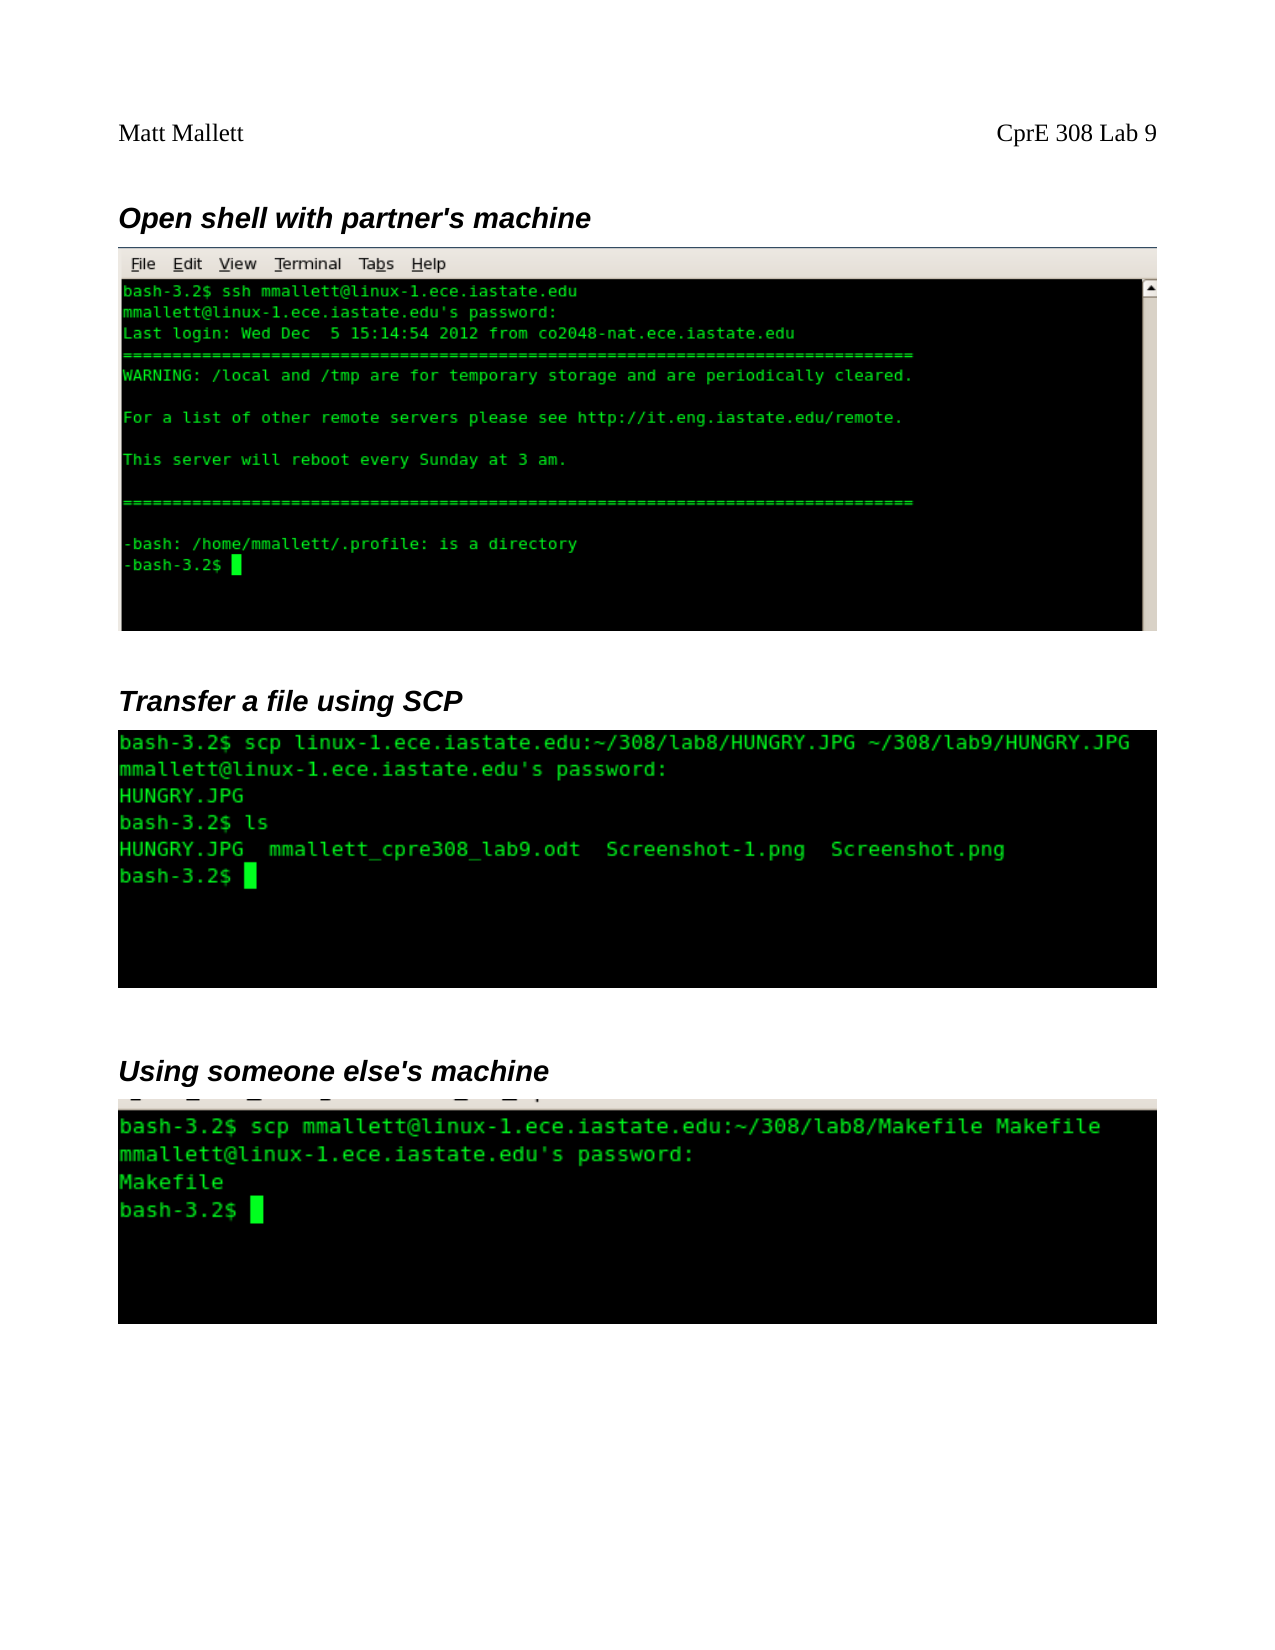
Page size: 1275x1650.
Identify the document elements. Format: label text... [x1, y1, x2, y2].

subtitle Open shell with partner's machine [118, 201, 1157, 235]
picture [118, 247, 1157, 631]
subtitle Using someone else's machine [118, 1053, 1157, 1087]
picture [118, 730, 1157, 988]
subtitle Transfer a file using SCP [118, 684, 1157, 717]
picture [118, 1099, 1157, 1324]
